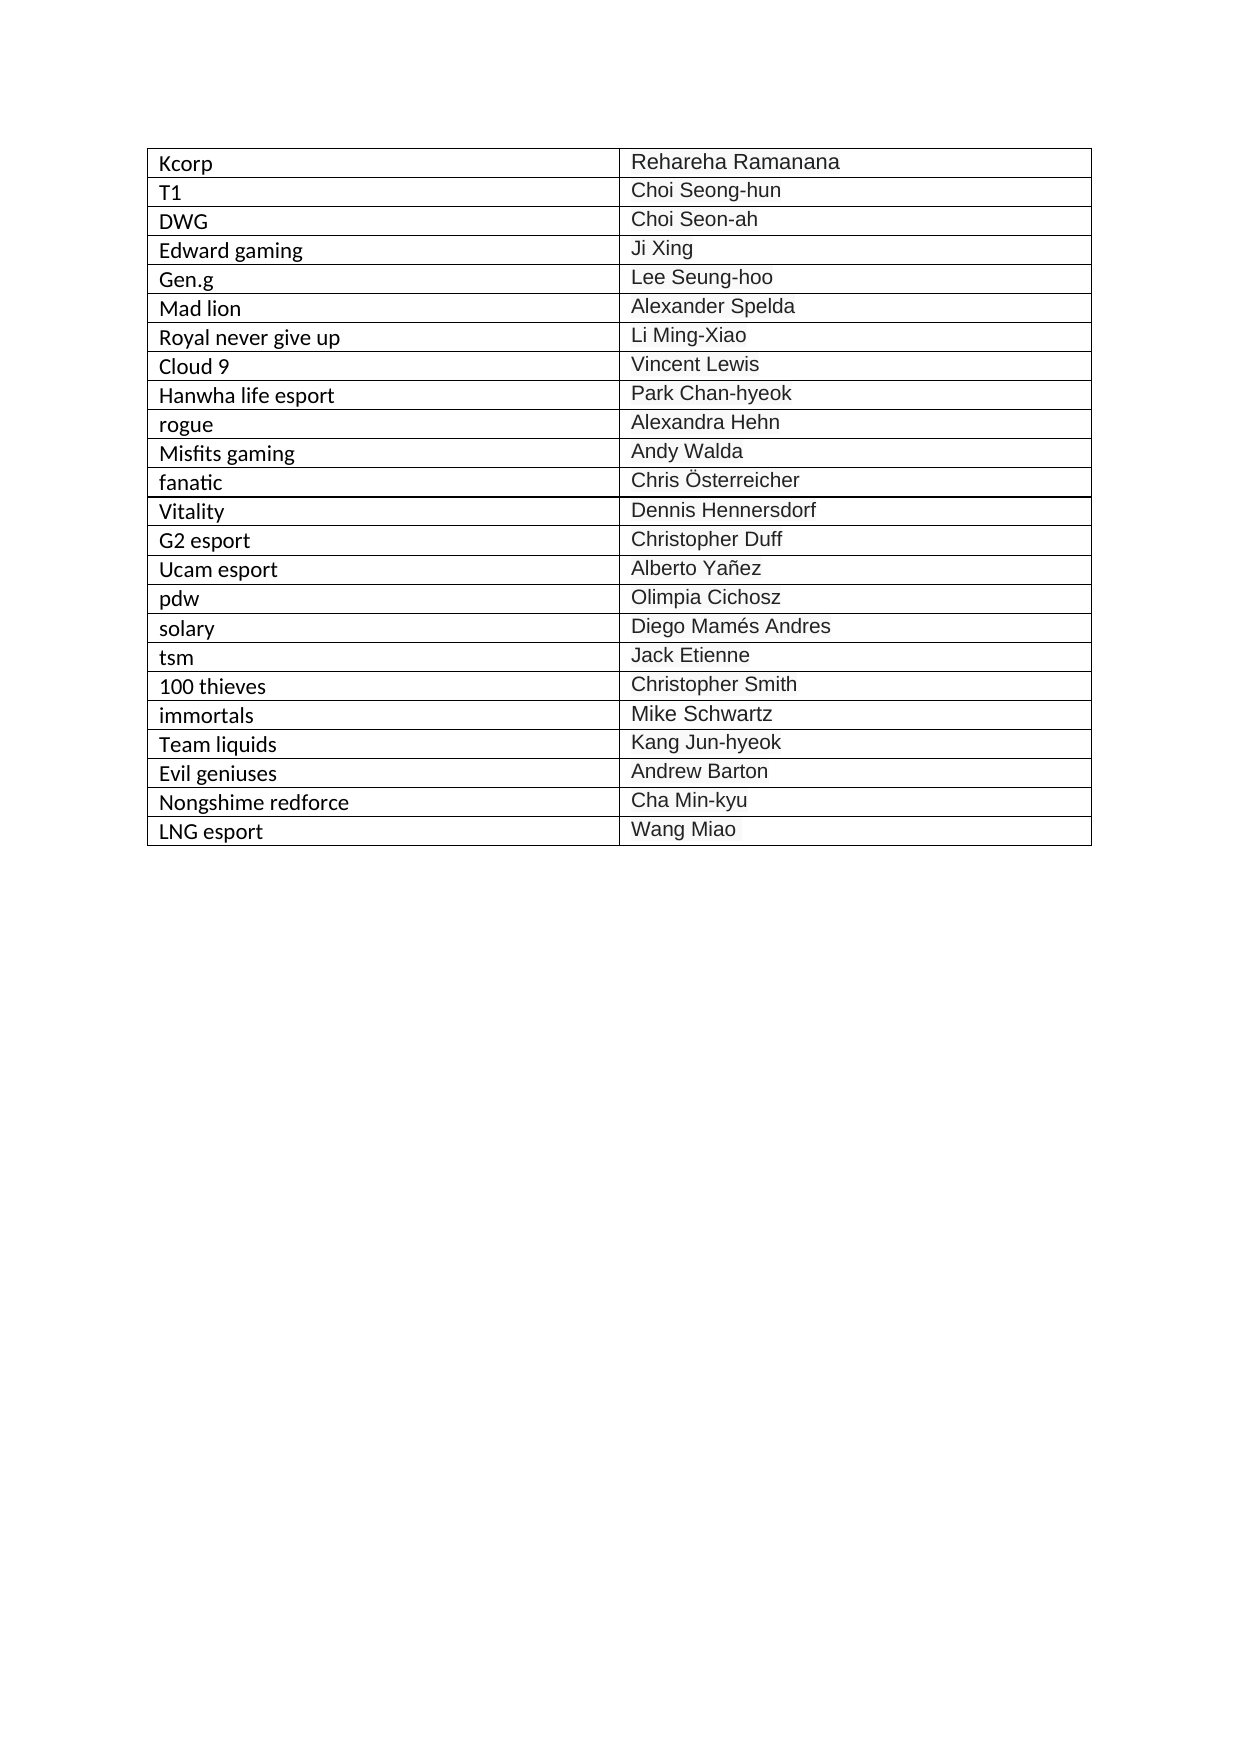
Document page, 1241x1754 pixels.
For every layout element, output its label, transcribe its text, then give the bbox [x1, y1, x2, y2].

table_cell Alberto Yañez [620, 556, 1091, 583]
table_cell Lee Seung-hoo [620, 265, 1091, 293]
table_cell Andy Walda [620, 439, 1091, 467]
table_cell Alexander Spelda [620, 294, 1091, 322]
table_cell Jack Etienne [620, 643, 1091, 671]
table_cell Edward gaming [148, 236, 619, 264]
table_cell Olimpia Cichosz [620, 585, 1091, 613]
table_cell fanatic [148, 468, 619, 496]
table_cell Diego Mamés Andres [620, 614, 1091, 642]
table_cell T1 [148, 178, 619, 206]
table_cell Mike Schwartz [620, 701, 1091, 729]
table_cell Wang Miao [620, 817, 1091, 845]
table_cell immortals [148, 701, 619, 729]
table_cell Ji Xing [620, 236, 1091, 264]
table_cell Nongshime redforce [148, 788, 619, 816]
table_cell LNG esport [148, 817, 619, 845]
table_cell Dennis Hennersdorf [620, 498, 1091, 525]
table_cell pdw [148, 585, 619, 613]
table_cell Vitality [148, 498, 619, 525]
table_cell Kang Jun-hyeok [620, 730, 1091, 758]
table_header Rehareha Ramanana [620, 149, 1091, 177]
table_cell Cloud 9 [148, 352, 619, 380]
table_cell Chris Österreicher [620, 468, 1091, 496]
table_cell rogue [148, 410, 619, 438]
table_cell tsm [148, 643, 619, 671]
table_cell Li Ming-Xiao [620, 323, 1091, 351]
table_cell solary [148, 614, 619, 642]
table_cell Royal never give up [148, 323, 619, 351]
table_cell Hanwha life esport [148, 381, 619, 409]
table_cell DWG [148, 207, 619, 235]
table_cell Andrew Barton [620, 759, 1091, 787]
table_cell Cha Min-kyu [620, 788, 1091, 816]
table_cell Misfits gaming [148, 439, 619, 467]
table_cell G2 esport [148, 526, 619, 554]
table_cell 100 thieves [148, 672, 619, 700]
table_cell Mad lion [148, 294, 619, 322]
table_cell Gen.g [148, 265, 619, 293]
table_cell Ucam esport [148, 556, 619, 583]
table_cell Park Chan-hyeok [620, 381, 1091, 409]
table_cell Christopher Smith [620, 672, 1091, 700]
table_cell Christopher Duff [620, 526, 1091, 554]
table_cell Alexandra Hehn [620, 410, 1091, 438]
table_cell Choi Seong-hun [620, 178, 1091, 206]
table_cell Choi Seon-ah [620, 207, 1091, 235]
table_cell Evil geniuses [148, 759, 619, 787]
table_header Kcorp [148, 149, 619, 177]
table_cell Team liquids [148, 730, 619, 758]
table_cell Vincent Lewis [620, 352, 1091, 380]
